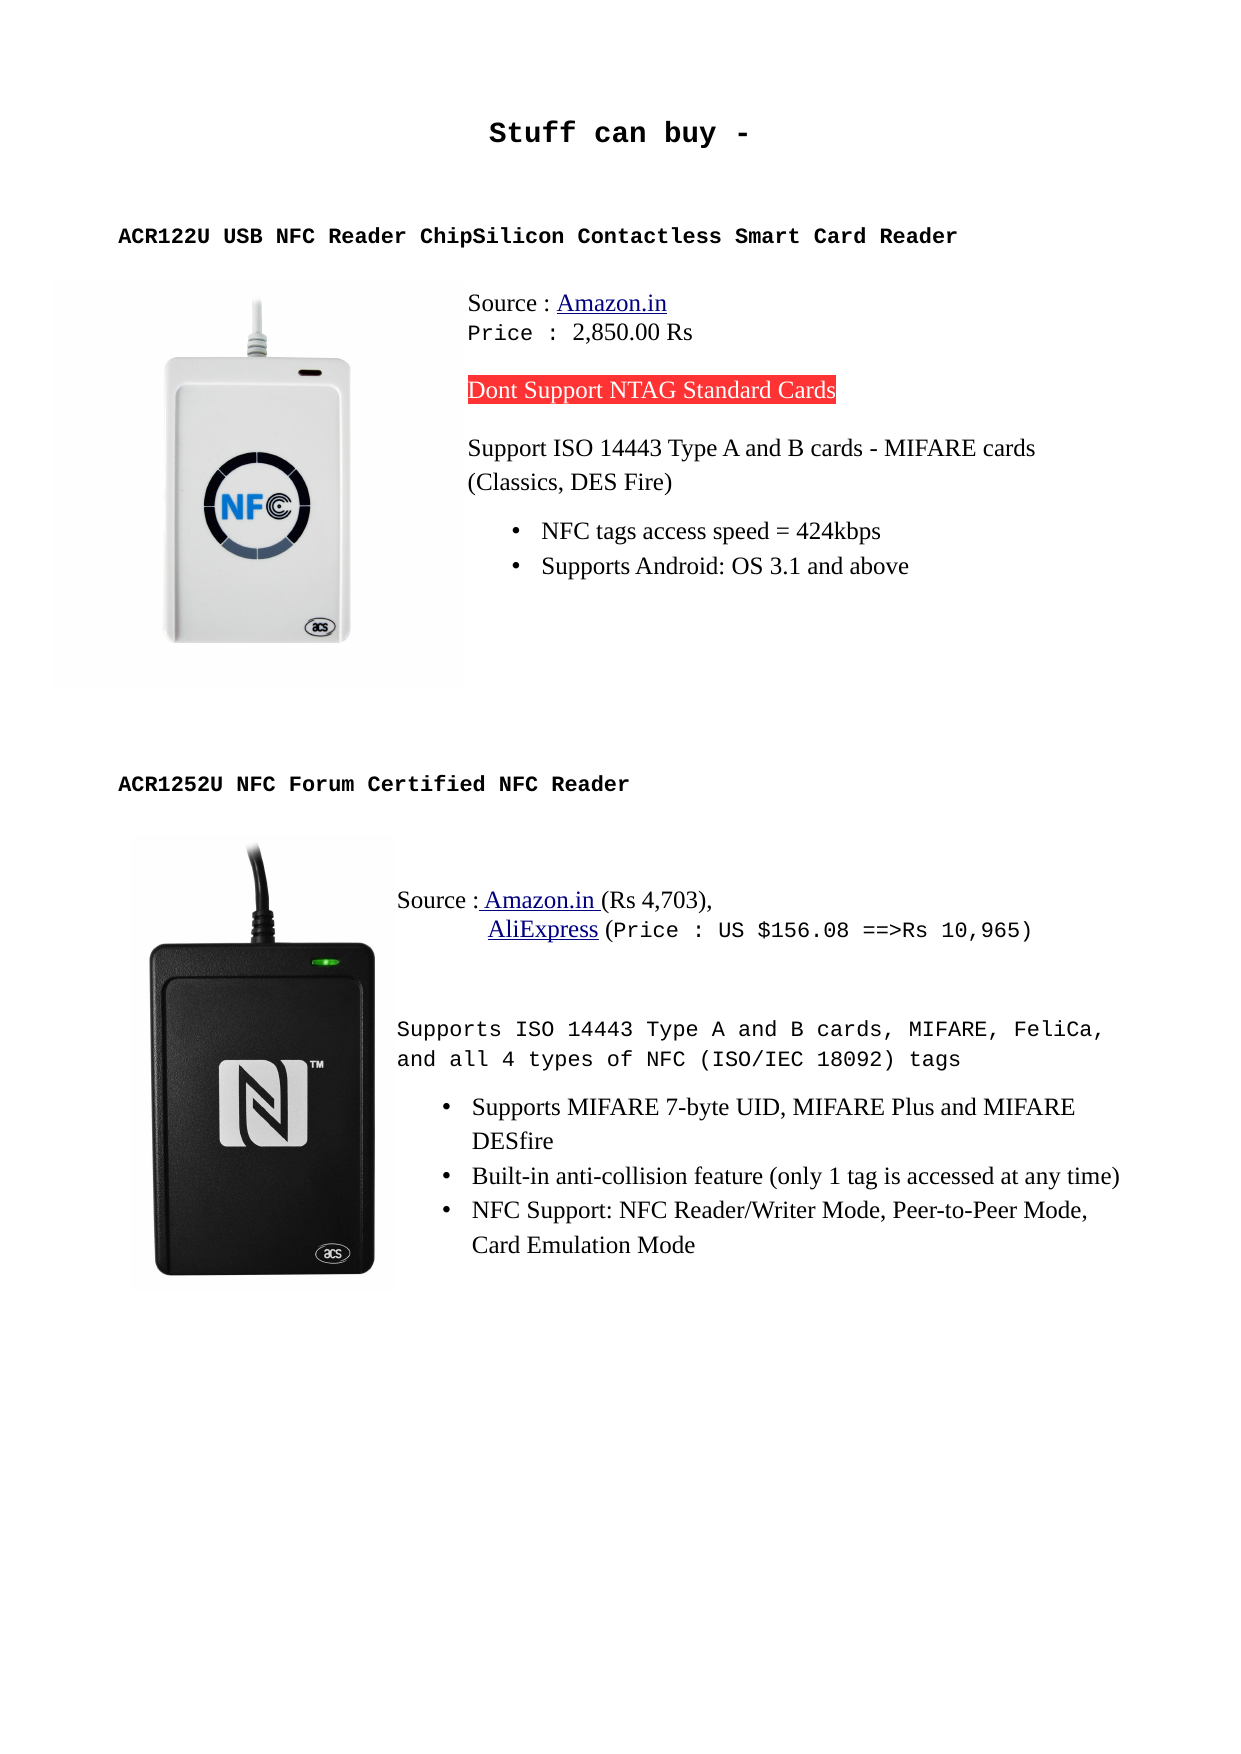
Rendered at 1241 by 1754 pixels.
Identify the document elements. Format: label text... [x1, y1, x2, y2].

list Supports Android: OS 3.1 and above [468, 551, 1122, 579]
text Price : 2,850.00 Rs [468, 317, 1122, 346]
text Supports ISO 14443 Type A and B cards, MIFARE, FeliCa, and all 4 types of NFC (ISO/IEC 18092) tags [397, 1018, 1122, 1072]
list Supports MIFARE 7-byte UID, MIFARE Plus and MIFARE DESfire [397, 1092, 1122, 1155]
list NFC tags access speed = 424kbps [468, 516, 1122, 545]
list NFC Support: NFC Reader/Writer Mode, Peer-to-Peer Mode, Card Emulation Mode [397, 1195, 1122, 1259]
text Stuff can buy - [118, 118, 1122, 151]
text Support ISO 14443 Type A and B cards - MIFARE cards (Classics, DES Fire) [468, 433, 1122, 496]
text Source : Amazon.in (Rs 4,703), [397, 885, 1122, 914]
text Dont Support NTAG Standard Cards [468, 375, 1122, 404]
picture [51, 275, 468, 692]
subtitle ACR122U USB NFC Reader ChipSilicon Contactless Smart Card Reader [118, 226, 1122, 251]
picture [131, 835, 397, 1291]
list Built-in anti-collision feature (only 1 tag is accessed at any time) [397, 1161, 1122, 1190]
text Source : Amazon.in [468, 288, 1122, 317]
subtitle ACR1252U NFC Forum Certified NFC Reader [118, 773, 1122, 798]
text AliExpress (Price : US $156.08 ==>Rs 10,965) [397, 914, 1122, 944]
